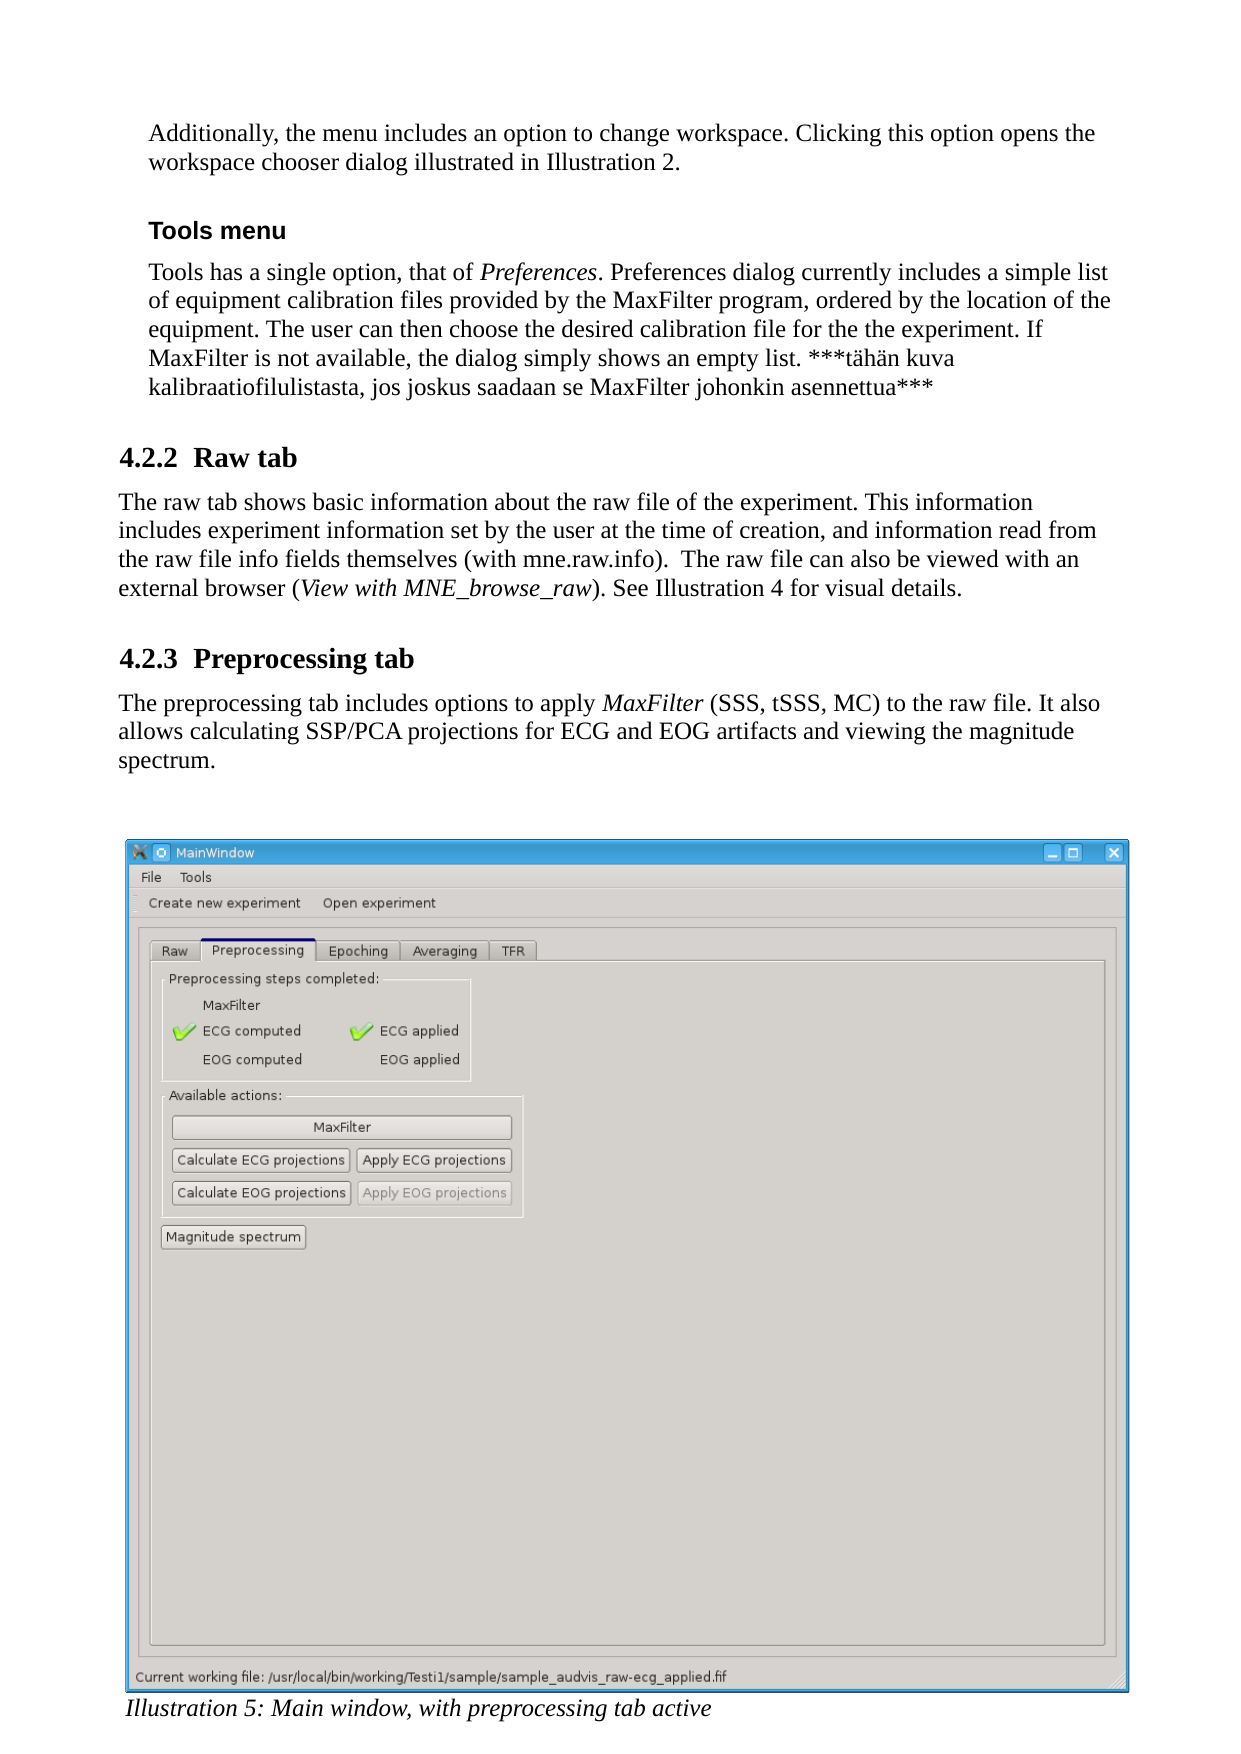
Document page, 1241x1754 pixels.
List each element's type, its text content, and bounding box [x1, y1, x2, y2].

list The raw tab shows basic information about the raw file of the experiment. This information includes experiment information set by the user at the time of creation, and information read from the raw file info fields themselves (with mne.raw.info). The raw file can also be viewed with an external browser (View with MNE_browse_raw). See Illustration 4 for visual details. [118, 487, 1122, 602]
text Illustration 5: Main window, with preprocessing tab active [125, 1693, 1129, 1722]
text Tools has a single option, that of Preferences. Preferences dialog currently includes a simple list of equipment calibration files provided by the MaxFilter program, ordered by the location of the equipment. The user can then choose the desired calibration file for the the experiment. If MaxFilter is not available, the dialog simply shows an empty list. ***tähän kuva kalibraatiofilulistasta, jos joskus saadaan se MaxFilter johonkin asennettua*** [148, 257, 1122, 401]
text [125, 827, 1129, 839]
text The preprocessing tab includes options to apply MaxFilter (SSS, tSSS, MC) to the raw file. It also allows calculating SSP/PCA projections for ECG and EOG artifacts and viewing the magnitude spectrum. [118, 688, 1122, 774]
subtitle Preprocessing tab [112, 642, 1122, 675]
text Additionally, the menu includes an option to change workspace. Clicking this option opens the workspace chooser dialog illustrated in Illustration 2. [148, 118, 1122, 176]
picture [125, 839, 1130, 1693]
subtitle Tools menu [148, 216, 1122, 244]
subtitle Raw tab [112, 441, 1122, 474]
